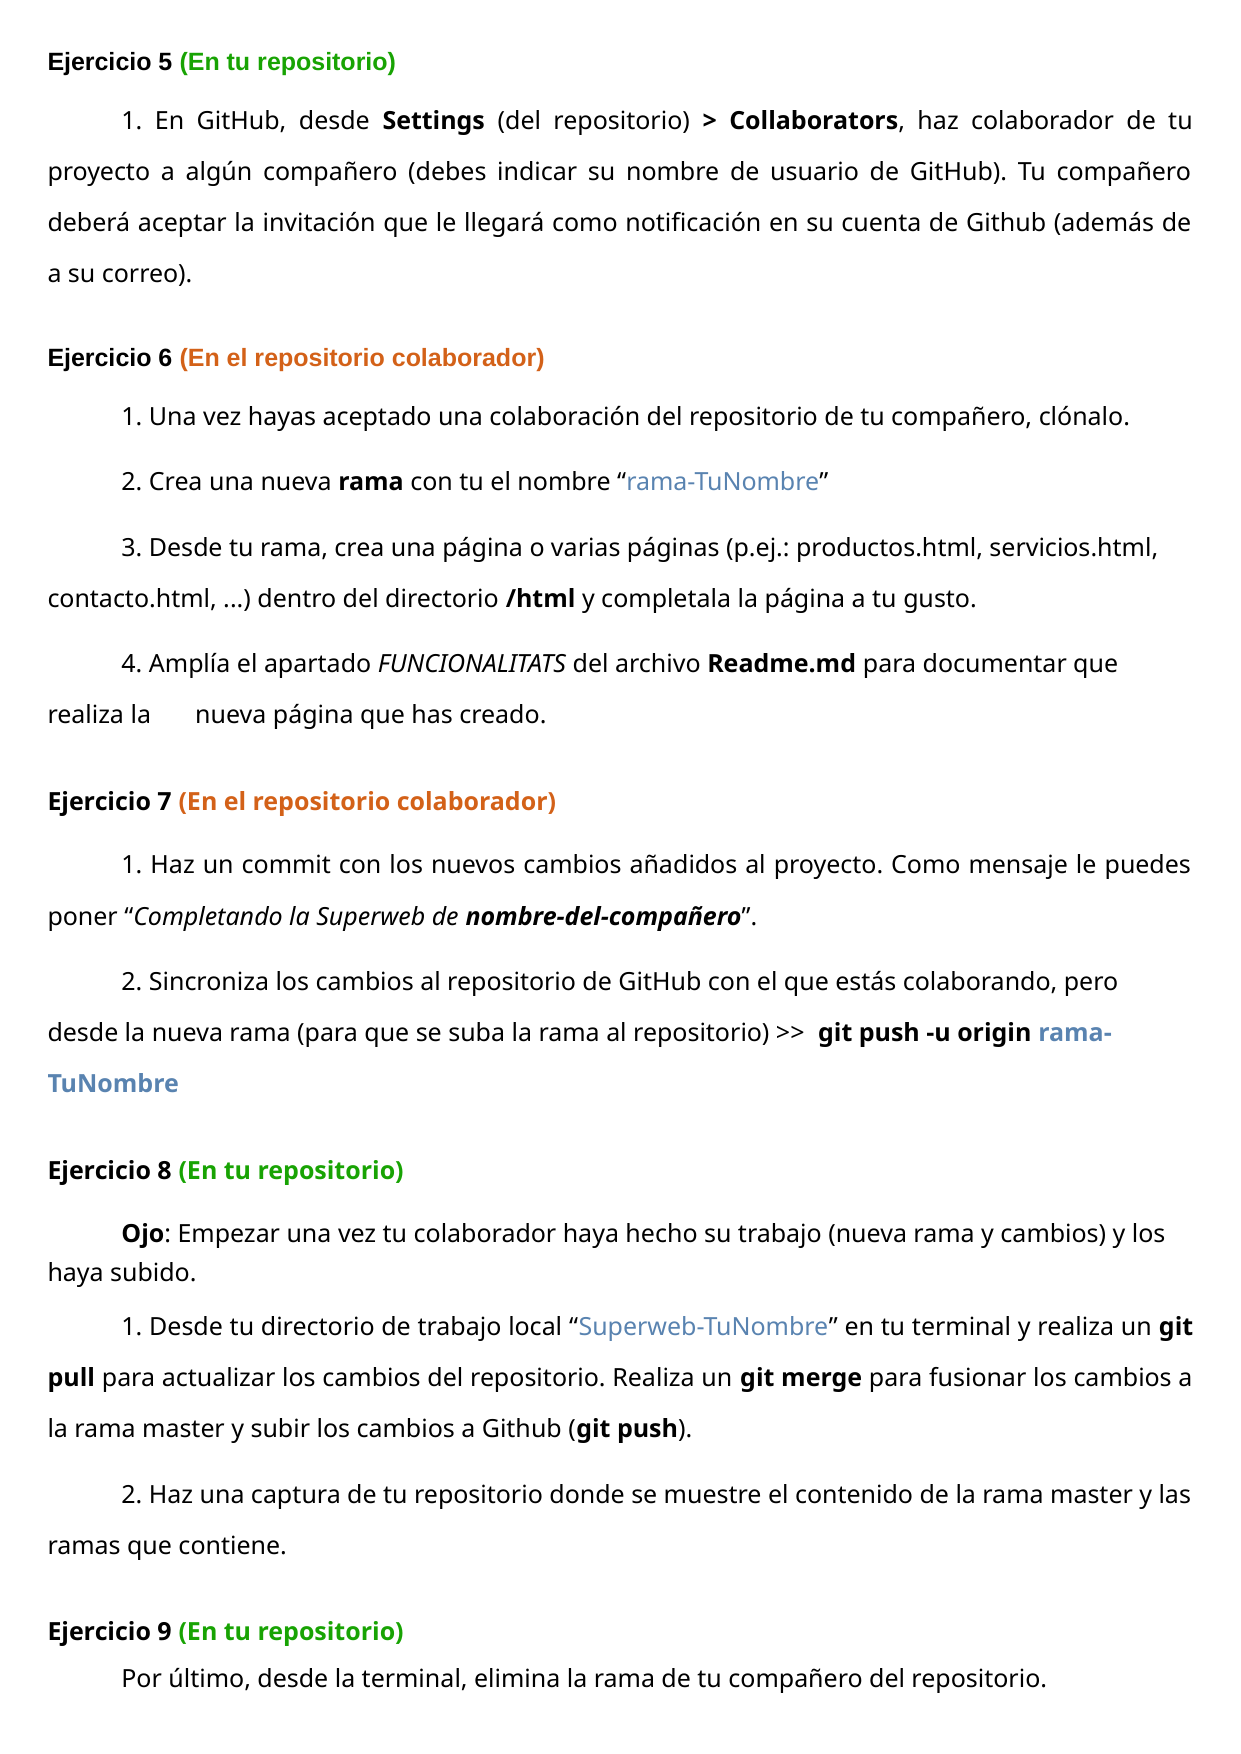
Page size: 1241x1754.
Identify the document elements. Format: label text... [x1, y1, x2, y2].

text 2. Sincroniza los cambios al repositorio de GitHub con el que estás colaborando, pero desde la nueva rama (para que se suba la rama al repositorio) >> git push -u origin rama-TuNombre [47, 964, 1193, 1100]
subtitle Ejercicio 9 (En tu repositorio) [47, 1614, 1193, 1648]
text 2. Haz una captura de tu repositorio donde se muestre el contenido de la rama master y las ramas que contiene. [47, 1476, 1193, 1562]
text 1. Una vez hayas aceptado una colaboración del repositorio de tu compañero, clónalo. [47, 398, 1193, 432]
text 1. En GitHub, desde Settings (del repositorio) > Collaborators, haz colaborador de tu proyecto a algún compañero (debes indicar su nombre de usuario de GitHub). Tu compañero deberá aceptar la invitación que le llegará como notificación en su cuenta de Github (además de a su correo). [47, 103, 1193, 290]
subtitle Ejercicio 5 (En tu repositorio) [47, 47, 1193, 76]
subtitle Ejercicio 8 (En tu repositorio) [47, 1152, 1193, 1186]
text 1. Desde tu directorio de trabajo local “Superweb-TuNombre” en tu terminal y realiza un git pull para actualizar los cambios del repositorio. Realiza un git merge para fusionar los cambios a la rama master y subir los cambios a Github (git push). [47, 1309, 1193, 1445]
text Ojo: Empezar una vez tu colaborador haya hecho su trabajo (nueva rama y cambios) y los haya subido. [47, 1216, 1193, 1289]
text 4. Amplía el apartado FUNCIONALITATS del archivo Readme.md para documentar que realiza la nueva página que has creado. [47, 646, 1193, 731]
subtitle Ejercicio 7 (En el repositorio colaborador) [47, 783, 1193, 818]
text 2. Crea una nueva rama con tu el nombre “rama-TuNombre” [47, 464, 1193, 498]
text Por último, desde la terminal, elimina la rama de tu compañero del repositorio. [47, 1661, 1193, 1694]
text 3. Desde tu rama, crea una página o varias páginas (p.ej.: productos.html, servicios.html, contacto.html, ...) dentro del directorio /html y completala la página a tu gusto. [47, 529, 1193, 614]
text 1. Haz un commit con los nuevos cambios añadidos al proyecto. Como mensaje le puedes poner “Completando la Superweb de nombre-del-compañero”. [47, 847, 1193, 932]
subtitle Ejercicio 6 (En el repositorio colaborador) [47, 342, 1193, 371]
